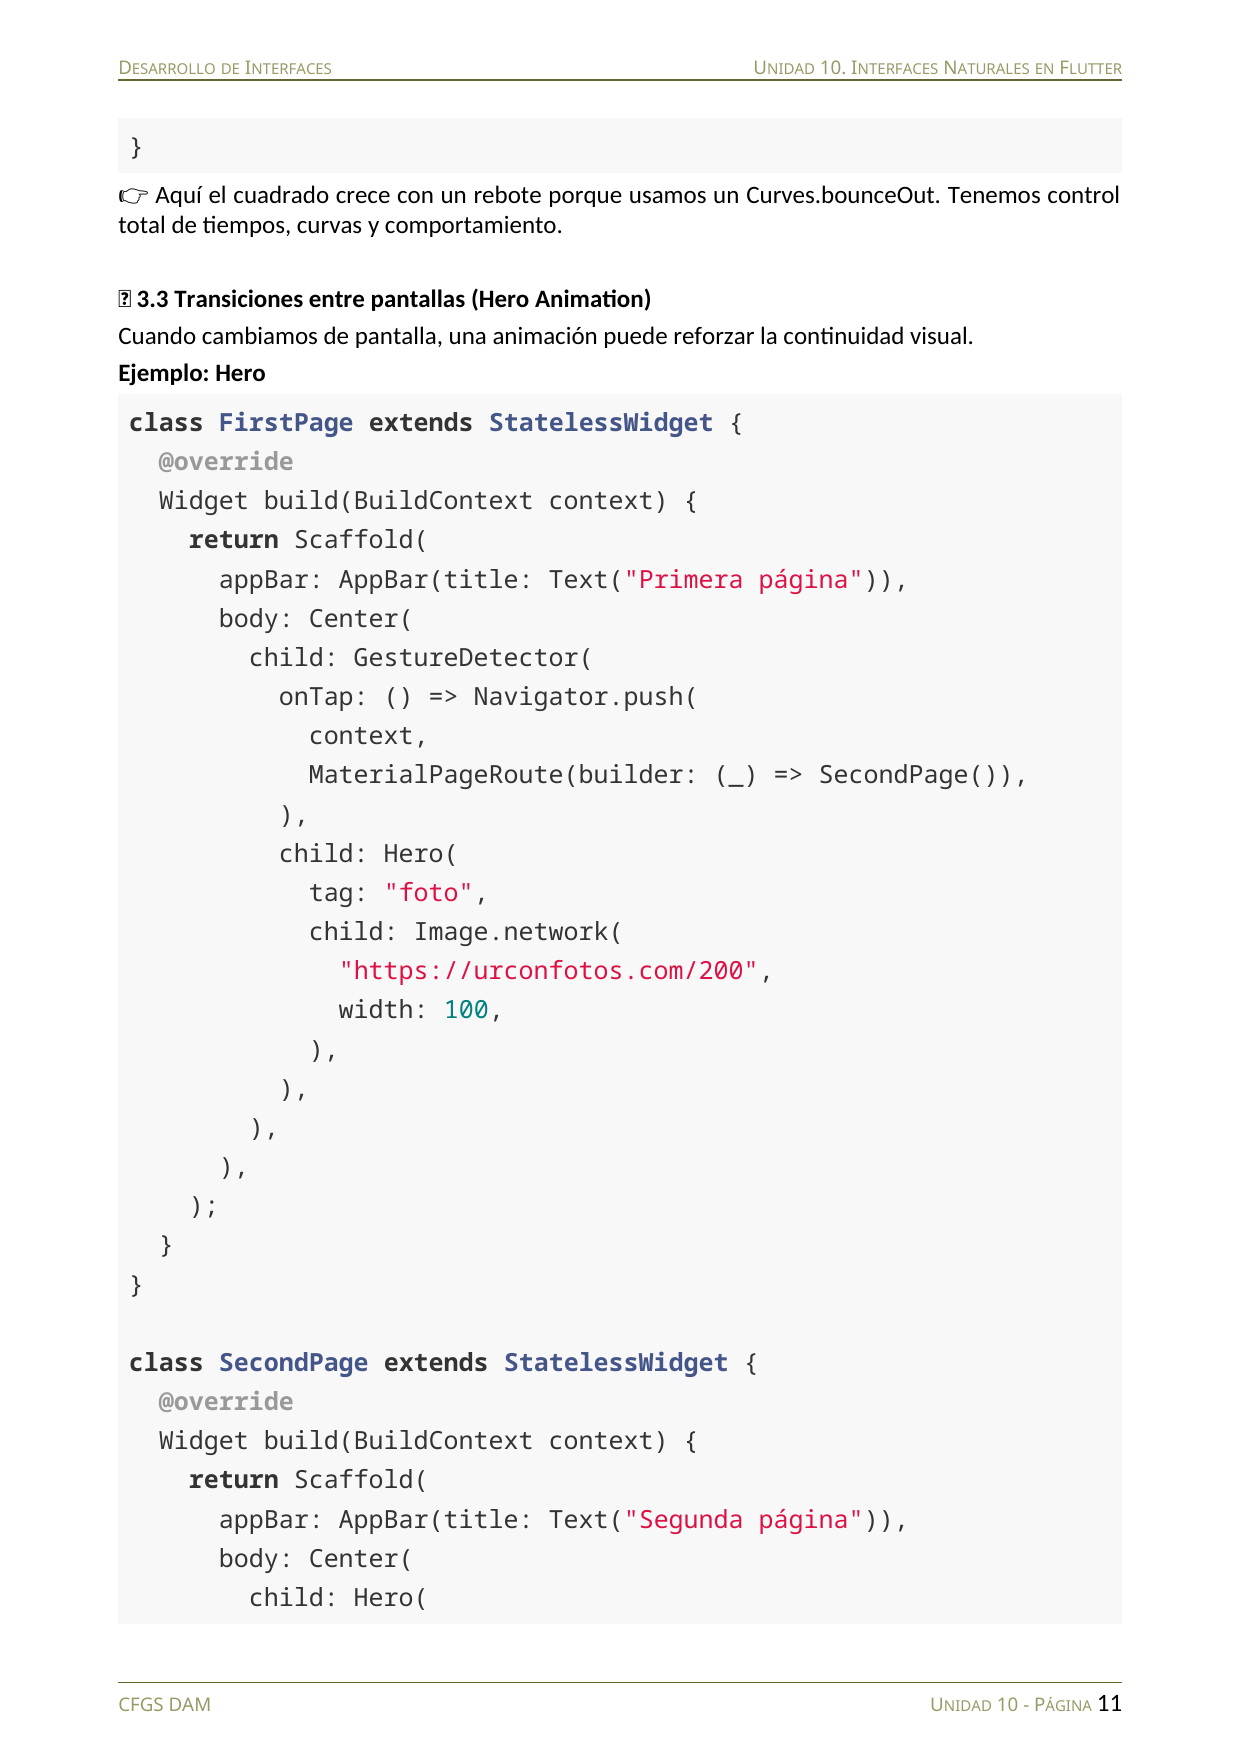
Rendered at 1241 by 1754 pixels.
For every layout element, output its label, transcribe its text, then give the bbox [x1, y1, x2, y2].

table_header } [118, 118, 1122, 173]
text Cuando cambiamos de pantalla, una animación puede reforzar la continuidad visual. [118, 320, 1122, 351]
text 👉 Aquí el cuadrado crece con un rebote porque usamos un Curves.bounceOut. Tenemos control total de tiempos, curvas y comportamiento. [118, 179, 1122, 240]
table_header class FirstPage extends StatelessWidget { @override Widget build(BuildContext context) { return Scaffold( appBar: AppBar(title: Text("Primera página")), body: Center( child: GestureDetector( onTap: () => Navigator.push( context, MaterialPageRoute(builder: (_) => SecondPage()), ), child: Hero( tag: "foto", child: Image.network( "https://urconfotos.com/200", width: 100, ), ), ), ), ); } } class SecondPage extends StatelessWidget { @override Widget build(BuildContext context) { return Scaffold( appBar: AppBar(title: Text("Segunda página")), body: Center( child: Hero( [118, 394, 1122, 1624]
text 🔹 3.3 Transiciones entre pantallas (Hero Animation) [118, 283, 1122, 314]
text Ejemplo: Hero [118, 357, 1122, 388]
